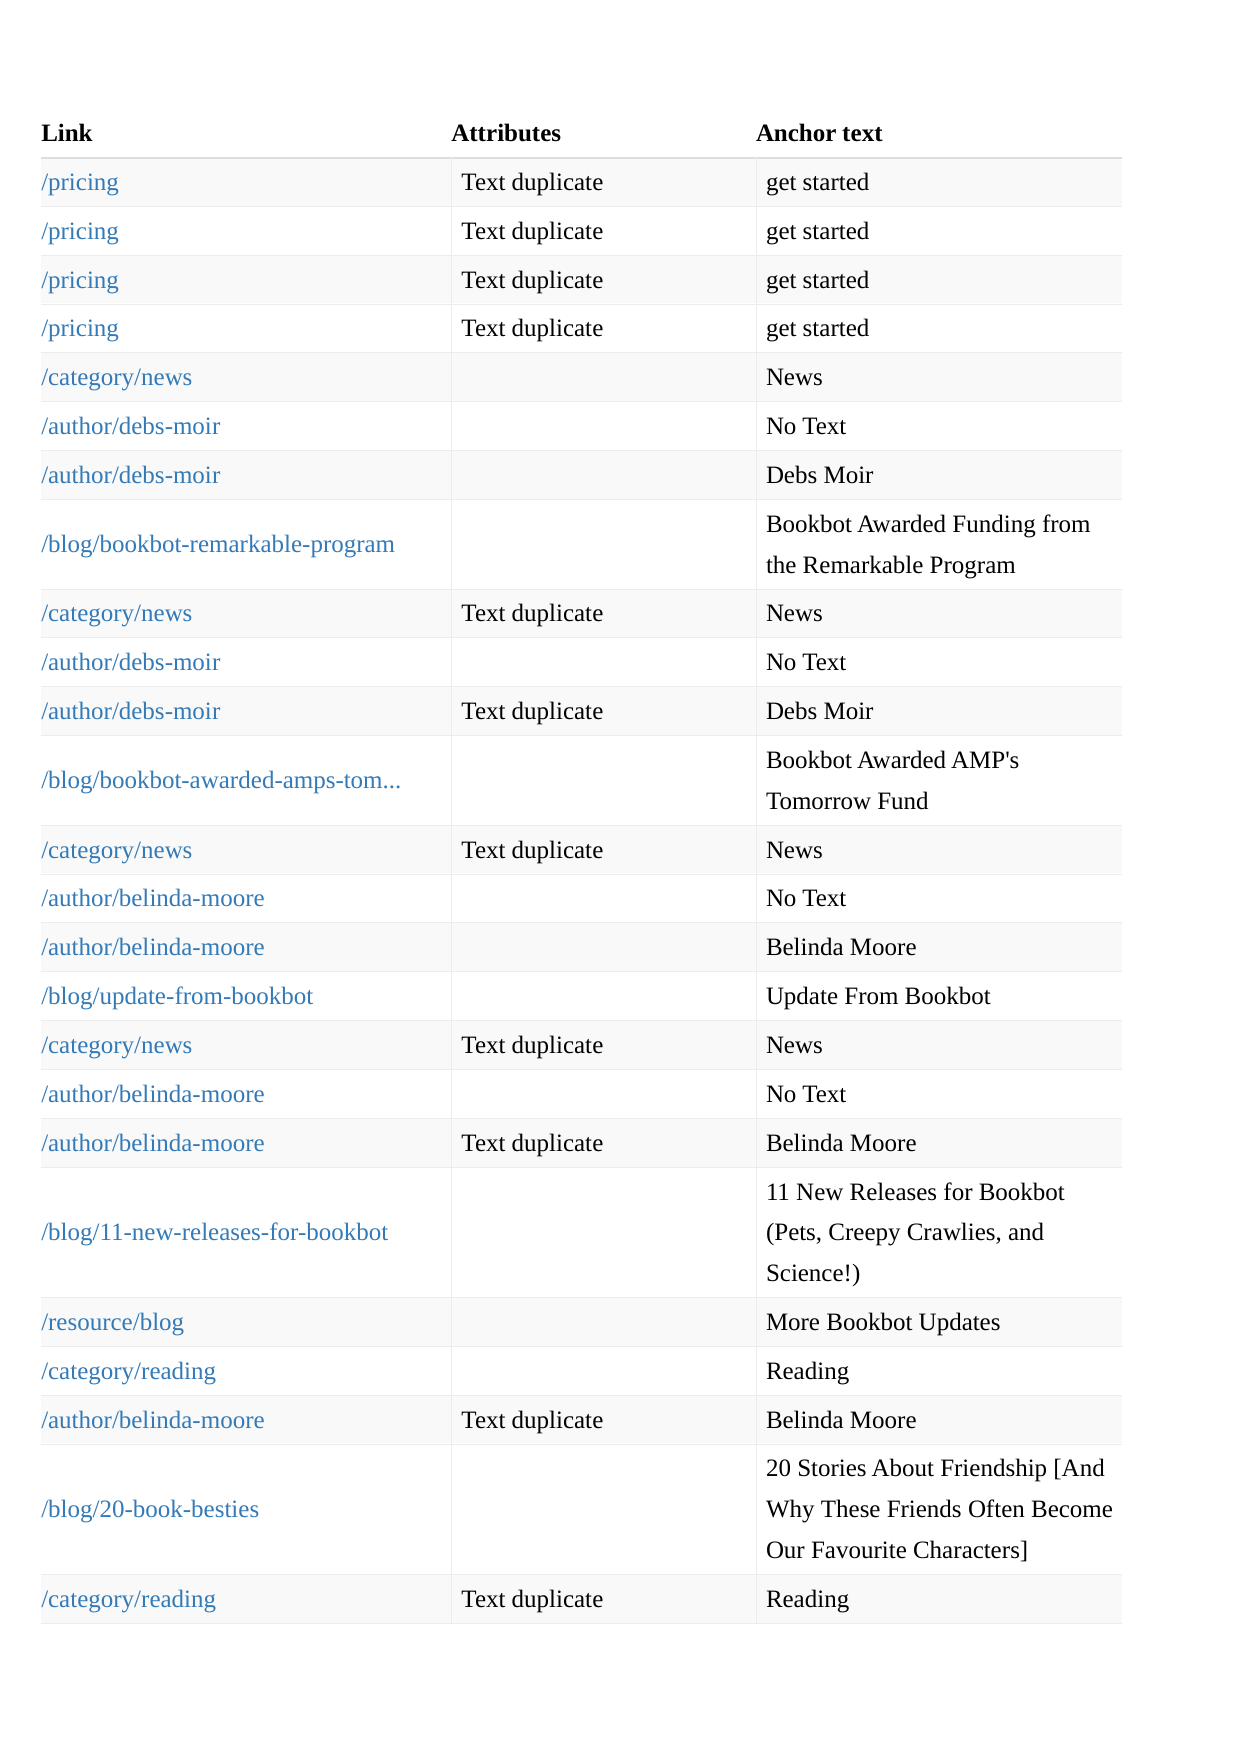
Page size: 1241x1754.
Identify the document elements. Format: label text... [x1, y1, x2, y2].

table_cell Text duplicate [452, 590, 756, 637]
table_cell 20 Stories About Friendship [And Why These Friends Often Become Our Favourite Characters] [757, 1445, 1122, 1574]
table_cell Bookbot Awarded Funding from the Remarkable Program [757, 500, 1122, 588]
table_cell /author/belinda-moore [41, 923, 451, 971]
table_cell [452, 923, 756, 971]
table_cell 11 New Releases for Bookbot (Pets, Creepy Crawlies, and Science!) [757, 1168, 1122, 1297]
table_cell No Text [757, 638, 1122, 686]
table_cell [452, 1298, 756, 1346]
table_cell [452, 736, 756, 824]
table_cell /author/debs-moir [41, 638, 451, 686]
table_cell News [757, 1021, 1122, 1069]
table_cell /author/belinda-moore [41, 875, 451, 922]
table_cell /pricing [41, 207, 451, 254]
table_cell /category/reading [41, 1575, 451, 1623]
table_cell Text duplicate [452, 159, 756, 206]
table_cell Text duplicate [452, 687, 756, 735]
table_cell /category/news [41, 353, 451, 401]
table_cell Text duplicate [452, 1119, 756, 1167]
table_cell /author/belinda-moore [41, 1396, 451, 1443]
table_cell /blog/11-new-releases-for-bookbot [41, 1168, 451, 1297]
table_cell Text duplicate [452, 207, 756, 254]
table_cell Text duplicate [452, 305, 756, 352]
table_cell More Bookbot Updates [757, 1298, 1122, 1346]
table_cell /category/news [41, 1021, 451, 1069]
table_cell Reading [757, 1575, 1122, 1623]
table_cell News [757, 590, 1122, 637]
table_cell /resource/blog [41, 1298, 451, 1346]
table_cell /author/belinda-moore [41, 1119, 451, 1167]
table_cell [452, 500, 756, 588]
table_cell [452, 1347, 756, 1394]
table_header Attributes [451, 118, 756, 157]
table_header Link [41, 118, 451, 157]
table_cell [452, 451, 756, 499]
table_cell /blog/bookbot-remarkable-program [41, 500, 451, 588]
table_cell [452, 1168, 756, 1297]
table_cell get started [757, 305, 1122, 352]
table_cell /author/debs-moir [41, 451, 451, 499]
table_cell /category/news [41, 826, 451, 873]
table_cell Update From Bookbot [757, 972, 1122, 1020]
table_cell /category/news [41, 590, 451, 637]
table_cell /pricing [41, 256, 451, 303]
table_cell Debs Moir [757, 451, 1122, 499]
table_cell /author/debs-moir [41, 687, 451, 735]
table_cell Belinda Moore [757, 1119, 1122, 1167]
table_cell [452, 1070, 756, 1118]
table_cell News [757, 826, 1122, 873]
table_cell Reading [757, 1347, 1122, 1394]
table_cell Text duplicate [452, 256, 756, 303]
table_cell /category/reading [41, 1347, 451, 1394]
table_cell /author/belinda-moore [41, 1070, 451, 1118]
table_cell [452, 1445, 756, 1574]
table_cell /pricing [41, 159, 451, 206]
table_cell /blog/20-book-besties [41, 1445, 451, 1574]
table_cell [452, 402, 756, 450]
table_cell Bookbot Awarded AMP's Tomorrow Fund [757, 736, 1122, 824]
table_cell /blog/update-from-bookbot [41, 972, 451, 1020]
table_cell get started [757, 256, 1122, 303]
table_cell /blog/bookbot-awarded-amps-tom... [41, 736, 451, 824]
table_cell News [757, 353, 1122, 401]
table_cell get started [757, 207, 1122, 254]
table_cell get started [757, 159, 1122, 206]
table_cell Debs Moir [757, 687, 1122, 735]
table_cell Belinda Moore [757, 923, 1122, 971]
table_cell No Text [757, 402, 1122, 450]
table_cell [452, 353, 756, 401]
table_cell Text duplicate [452, 1396, 756, 1443]
table_cell Text duplicate [452, 1575, 756, 1623]
table_cell Belinda Moore [757, 1396, 1122, 1443]
table_cell No Text [757, 1070, 1122, 1118]
table_cell Text duplicate [452, 826, 756, 873]
table_cell Text duplicate [452, 1021, 756, 1069]
table_cell /pricing [41, 305, 451, 352]
table_cell [452, 638, 756, 686]
table_cell /author/debs-moir [41, 402, 451, 450]
table_header Anchor text [756, 118, 1122, 157]
table_cell [452, 972, 756, 1020]
table_cell No Text [757, 875, 1122, 922]
table_cell [452, 875, 756, 922]
